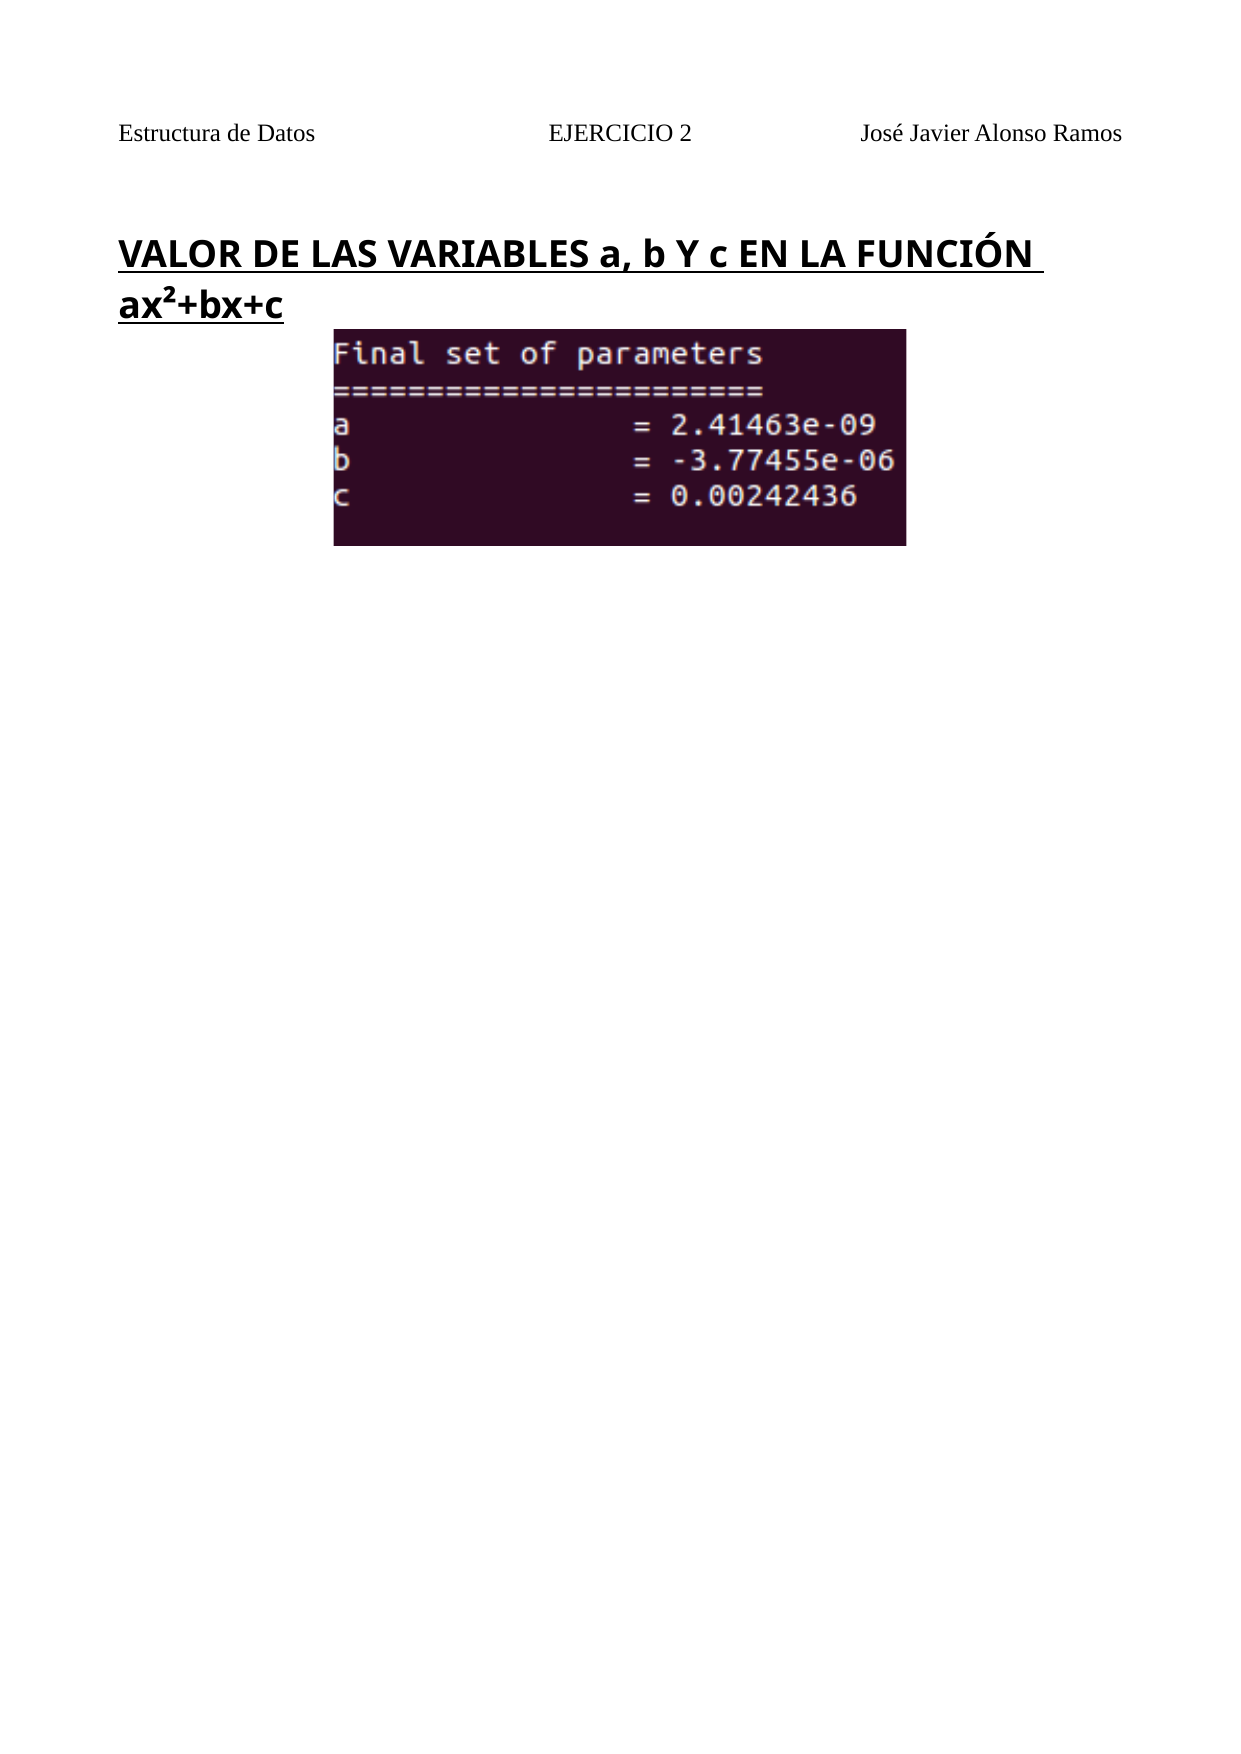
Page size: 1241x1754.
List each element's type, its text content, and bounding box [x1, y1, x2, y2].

text VALOR DE LAS VARIABLES a, b Y c EN LA FUNCIÓN ax²+bx+c [118, 227, 1122, 329]
picture [333, 329, 907, 546]
